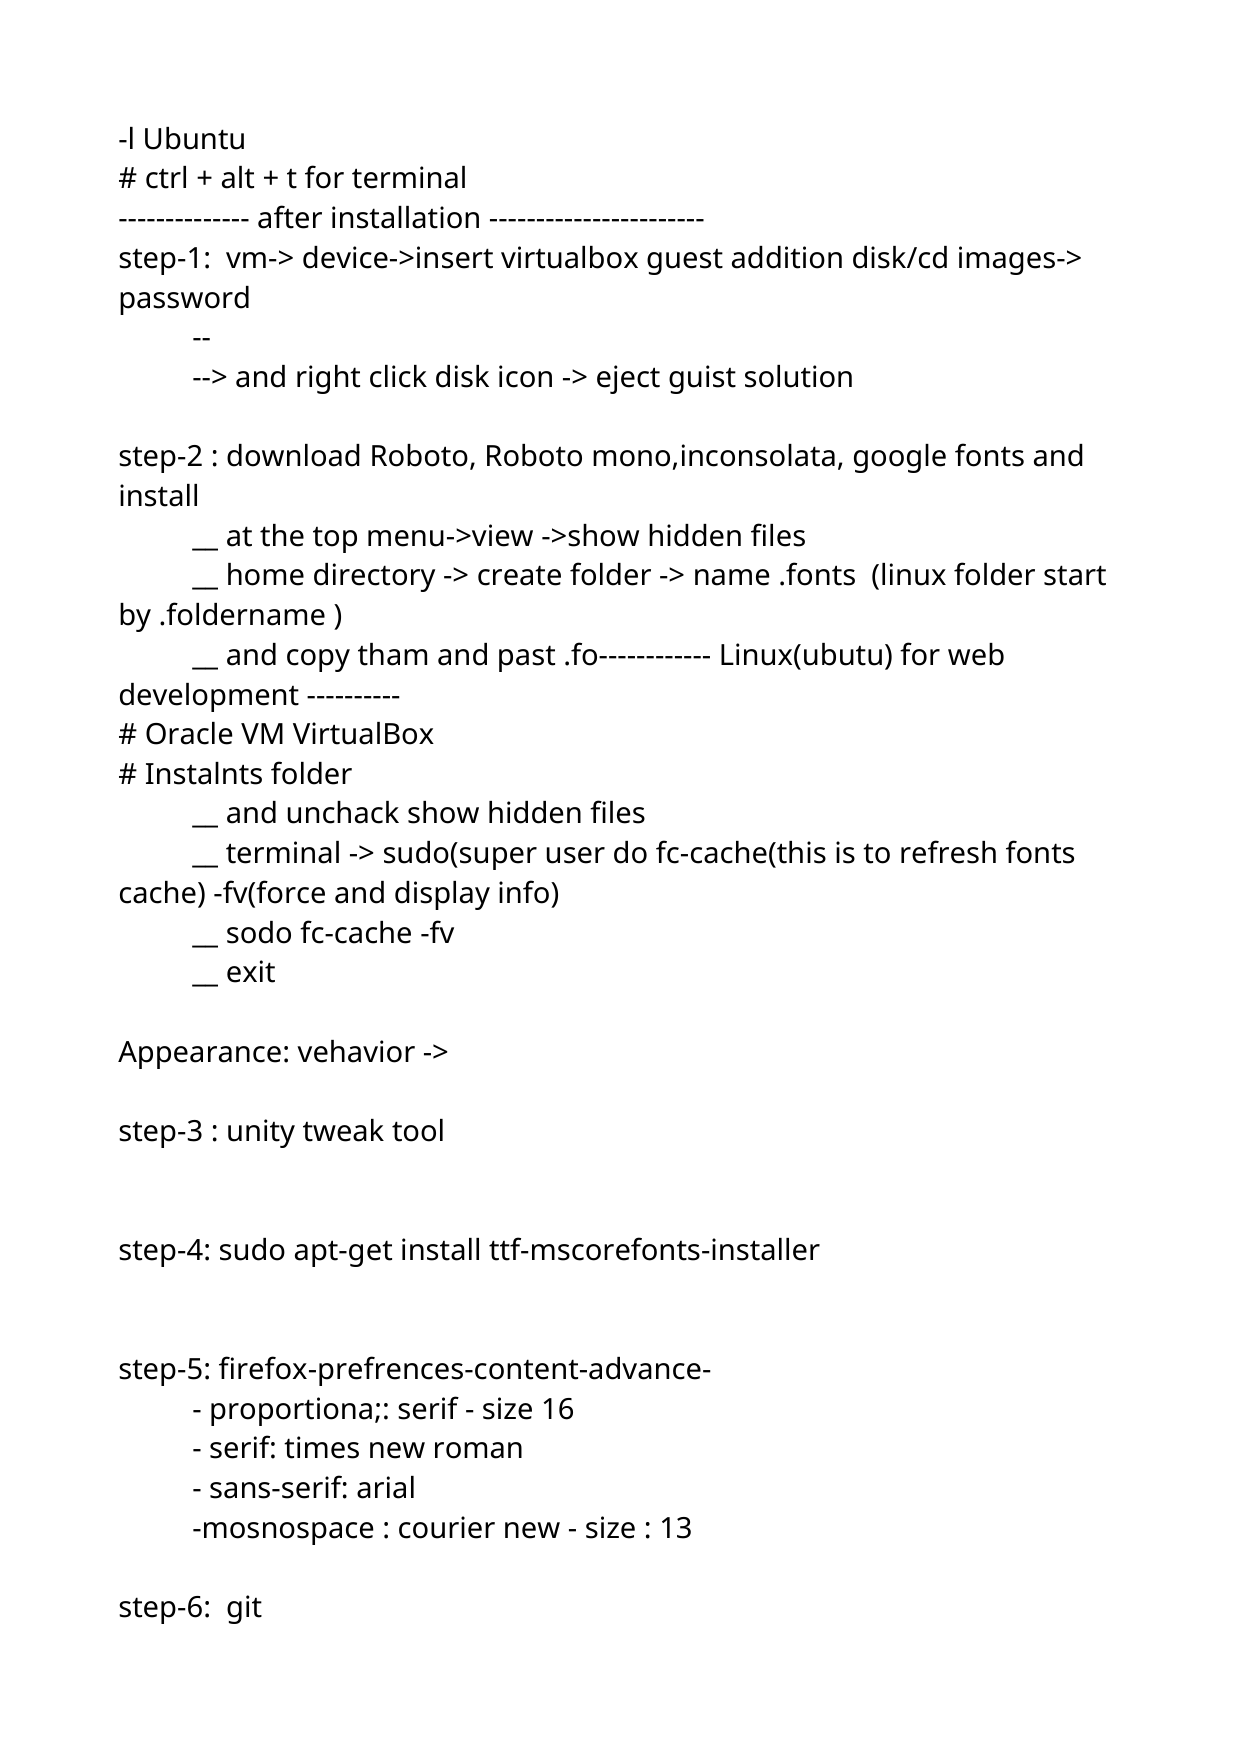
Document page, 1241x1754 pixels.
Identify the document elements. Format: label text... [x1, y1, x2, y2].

text # Oracle VM VirtualBox [118, 713, 1122, 753]
text # ctrl + alt + t for terminal [118, 158, 1122, 197]
text step-6: git [118, 1587, 1122, 1626]
text __ sodo fc-cache -fv [118, 912, 1122, 952]
text __ exit [118, 952, 1122, 991]
text -- [118, 317, 1122, 356]
text step-2 : download Roboto, Roboto mono,inconsolata, google fonts and install [118, 436, 1122, 515]
text - proportiona;: serif - size 16 [118, 1388, 1122, 1428]
text - sans-serif: arial [118, 1467, 1122, 1507]
text # Instalnts folder [118, 753, 1122, 793]
text -mosnospace : courier new - size : 13 [118, 1507, 1122, 1547]
text - serif: times new roman [118, 1428, 1122, 1467]
text step-3 : unity tweak tool [118, 1110, 1122, 1150]
text Appearance: vehavior -> [118, 1031, 1122, 1071]
text __ terminal -> sudo(super user do fc-cache(this is to refresh fonts cache) -fv(force and display info) [118, 832, 1122, 912]
text __ at the top menu->view ->show hidden files [118, 515, 1122, 555]
text -l Ubuntu [118, 118, 1122, 158]
text -------------- after installation ----------------------- [118, 197, 1122, 237]
text __ home directory -> create folder -> name .fonts (linux folder start by .foldername ) [118, 555, 1122, 634]
text __ and copy tham and past .fo------------ Linux(ubutu) for web development ---------- [118, 634, 1122, 713]
text --> and right click disk icon -> eject guist solution [118, 356, 1122, 396]
text step-5: firefox-prefrences-content-advance- [118, 1348, 1122, 1388]
text __ and unchack show hidden files [118, 793, 1122, 832]
text step-1: vm-> device->insert virtualbox guest addition disk/cd images-> password [118, 237, 1122, 317]
text step-4: sudo apt-get install ttf-mscorefonts-installer [118, 1229, 1122, 1269]
